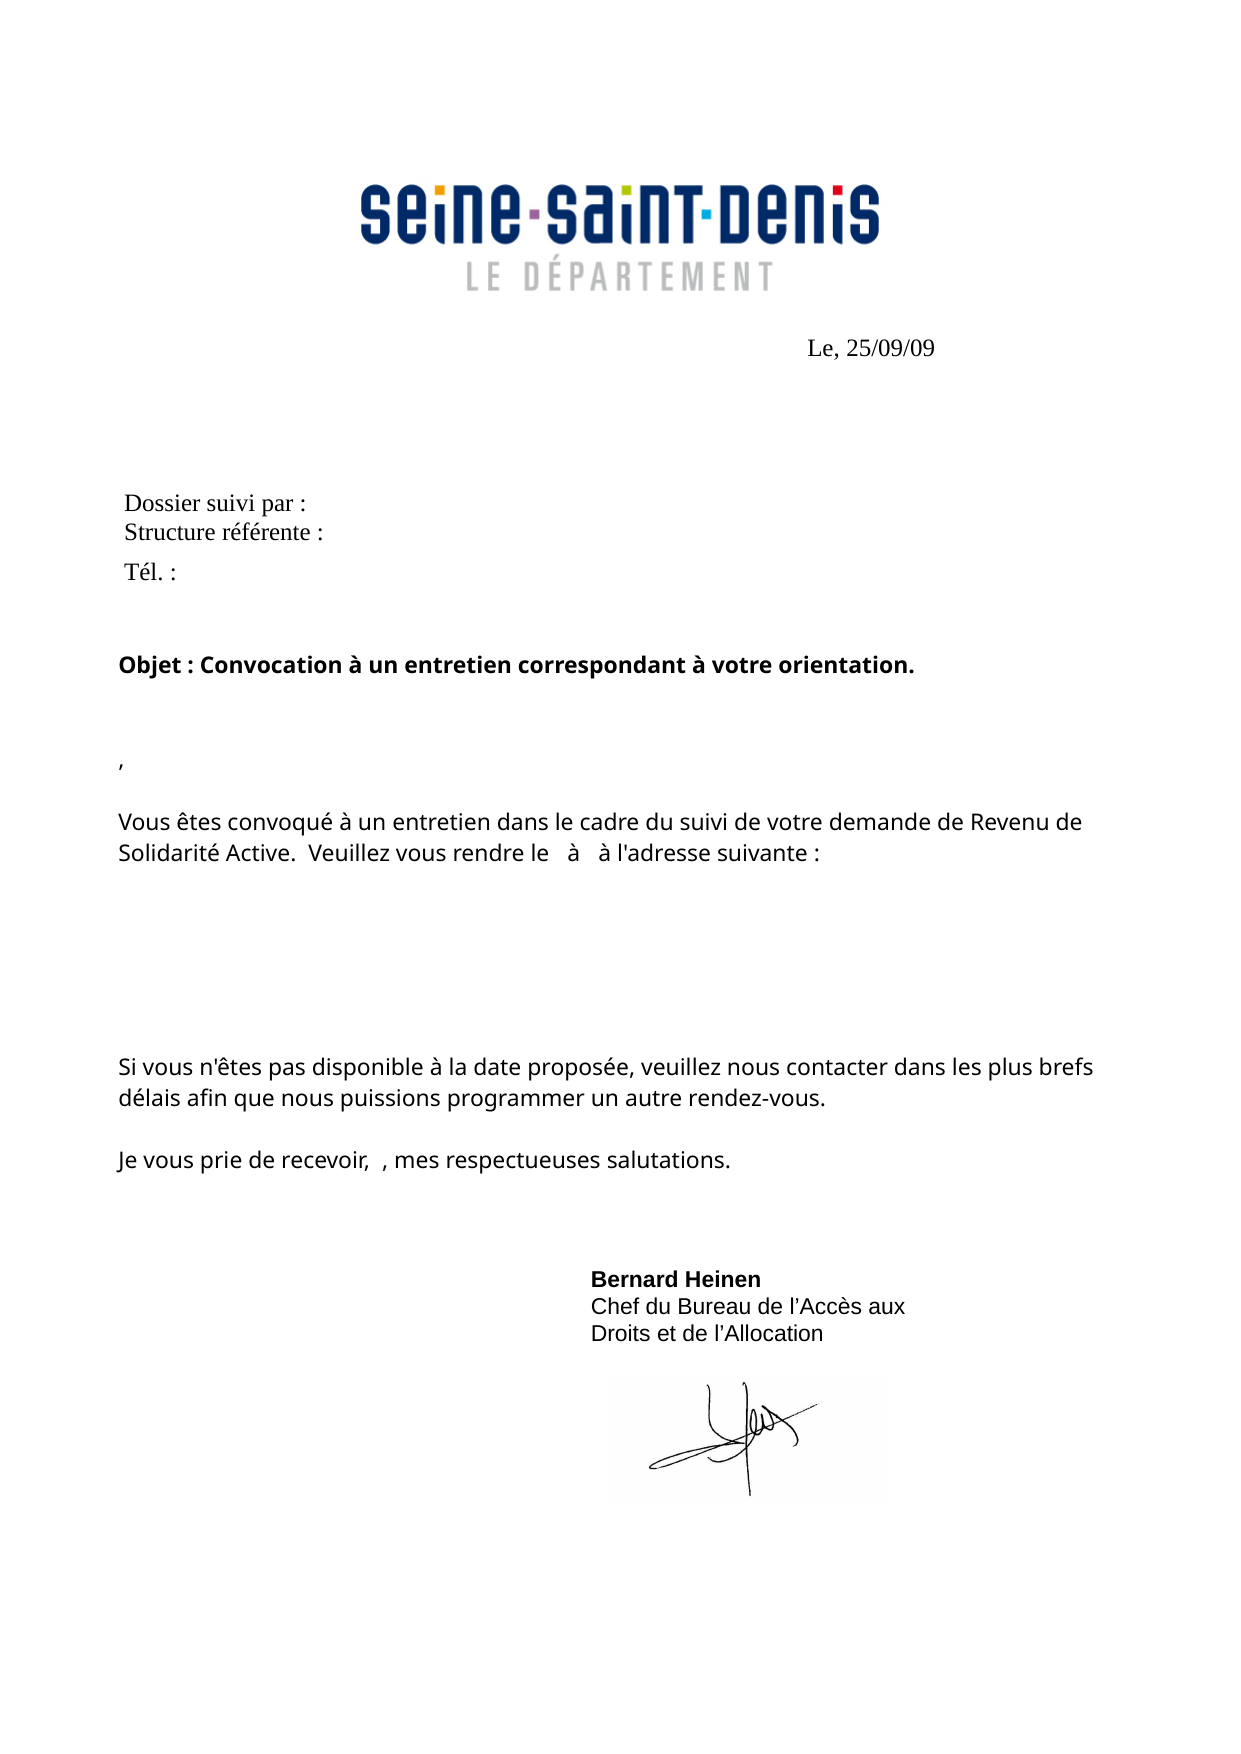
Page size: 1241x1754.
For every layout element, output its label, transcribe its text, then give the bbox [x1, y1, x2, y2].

table_cell Tél. : [118, 552, 335, 592]
picture [324, 148, 916, 328]
table_cell [620, 483, 1122, 592]
text Droits et de l’Allocation [591, 1319, 1122, 1347]
text Chef du Bureau de l’Accès aux [591, 1292, 1122, 1319]
text Objet : Convocation à un entretien correspondant à votre orientation. [118, 649, 1122, 681]
table_header Le, 25/09/09 [620, 328, 1122, 483]
text Vous êtes convoqué à un entretien dans le cadre du suivi de votre demande de Revenu de Solidarité Active. Veuillez vous rendre le à à l'adresse suivante : [118, 806, 1122, 868]
table_cell [335, 552, 620, 592]
text Bernard Heinen [591, 1265, 1122, 1292]
text , [118, 743, 1122, 774]
table_header [118, 328, 620, 483]
text Je vous prie de recevoir, , mes respectueuses salutations. [118, 1144, 1122, 1176]
table_cell Dossier suivi par : Structure référente : [118, 483, 335, 552]
table_cell [335, 483, 620, 552]
text Si vous n'êtes pas disponible à la date proposée, veuillez nous contacter dans les plus brefs délais afin que nous puissions programmer un autre rendez-vous. [118, 1051, 1122, 1113]
